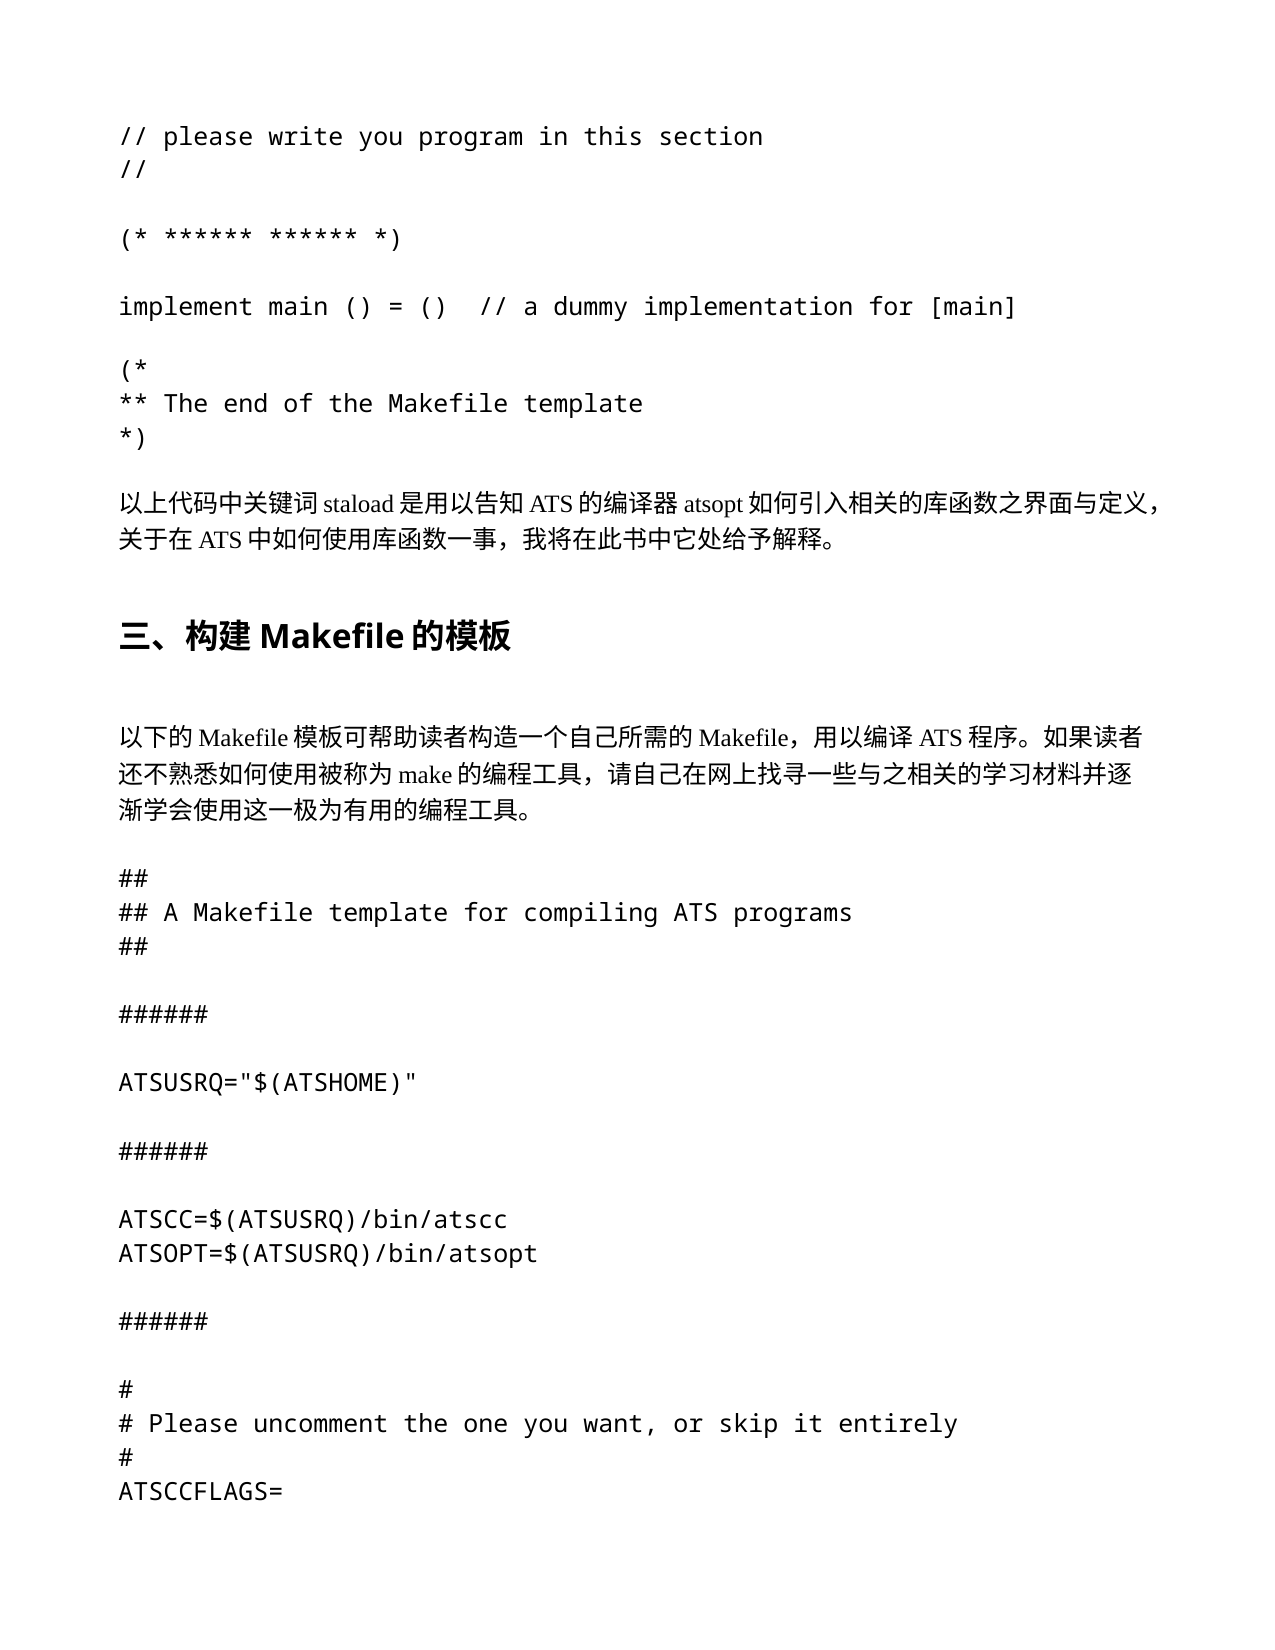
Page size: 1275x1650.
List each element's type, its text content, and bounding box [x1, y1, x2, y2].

text # [118, 1372, 1157, 1406]
text 以上代码中关键词staload是用以告知ATS的编译器atsopt如何引入相关的库函数之界面与定义，关于在ATS中如何使用库函数一事，我将在此书中它处给予解释。 [118, 484, 1157, 556]
text ## [118, 929, 1157, 963]
text # Please uncomment the one you want, or skip it entirely [118, 1406, 1157, 1440]
text ATSOPT=$(ATSUSRQ)/bin/atsopt [118, 1235, 1157, 1269]
text (* ****** ****** *) [118, 220, 1157, 254]
text ## [118, 861, 1157, 895]
text ## A Makefile template for compiling ATS programs [118, 895, 1157, 929]
text *) [118, 420, 1157, 454]
text ###### [118, 1303, 1157, 1337]
text (* [118, 352, 1157, 386]
subtitle 三、构建Makefile的模板 [118, 610, 1157, 659]
text ATSCCFLAGS= [118, 1474, 1157, 1508]
text ###### [118, 997, 1157, 1031]
text implement main () = () // a dummy implementation for [main] [118, 288, 1157, 322]
text ATSCC=$(ATSUSRQ)/bin/atscc [118, 1201, 1157, 1235]
text ** The end of the Makefile template [118, 386, 1157, 420]
text # [118, 1440, 1157, 1474]
text 以下的Makefile模板可帮助读者构造一个自己所需的Makefile，用以编译ATS程序。如果读者还不熟悉如何使用被称为make的编程工具，请自己在网上找寻一些与之相关的学习材料并逐渐学会使用这一极为有用的编程工具。 [118, 718, 1157, 827]
text ATSUSRQ="$(ATSHOME)" [118, 1065, 1157, 1099]
text // please write you program in this section [118, 118, 1157, 152]
text // [118, 152, 1157, 186]
text ###### [118, 1133, 1157, 1167]
